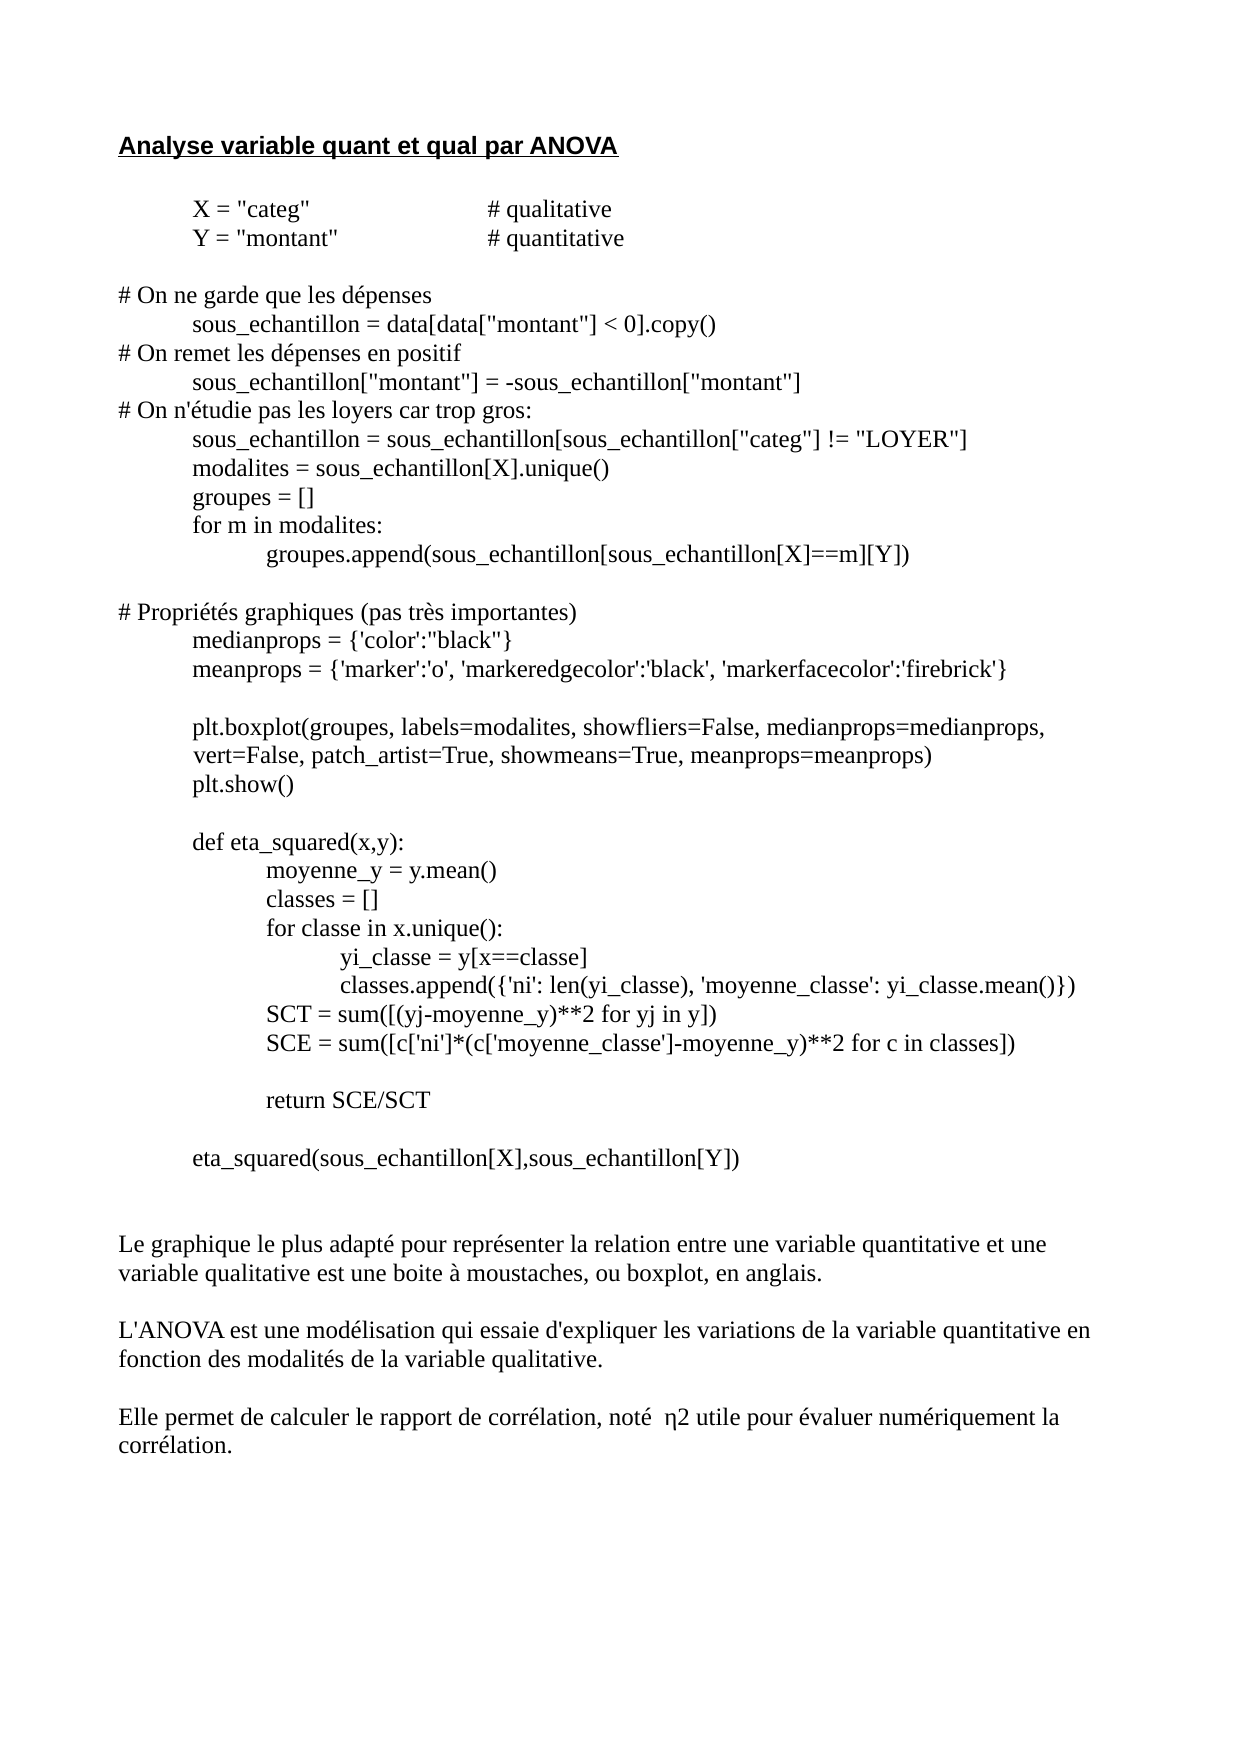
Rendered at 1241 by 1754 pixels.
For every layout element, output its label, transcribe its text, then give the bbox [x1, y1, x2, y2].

text sous_echantillon = sous_echantillon[sous_echantillon["categ"] != "LOYER"] [118, 424, 1122, 453]
text # On n'étudie pas les loyers car trop gros: [118, 396, 1122, 424]
text vert=False, patch_artist=True, showmeans=True, meanprops=meanprops) [118, 741, 1122, 769]
text # On remet les dépenses en positif [118, 338, 1122, 367]
text sous_echantillon = data[data["montant"] < 0].copy() [118, 309, 1122, 338]
text classes.append({'ni': len(yi_classe), 'moyenne_classe': yi_classe.mean()}) [118, 971, 1122, 999]
text L'ANOVA est une modélisation qui essaie d'expliquer les variations de la variable quantitative en fonction des modalités de la variable qualitative. [118, 1316, 1122, 1373]
text SCE = sum([c['ni']*(c['moyenne_classe']-moyenne_y)**2 for c in classes]) [118, 1028, 1122, 1057]
text X = "categ" # qualitative [118, 194, 1122, 223]
text return SCE/SCT [118, 1086, 1122, 1114]
text sous_echantillon["montant"] = -sous_echantillon["montant"] [118, 367, 1122, 396]
text modalites = sous_echantillon[X].unique() [118, 453, 1122, 482]
text meanprops = {'marker':'o', 'markeredgecolor':'black', 'markerfacecolor':'firebrick'} [118, 654, 1122, 683]
text # Propriétés graphiques (pas très importantes) [118, 597, 1122, 626]
text moyenne_y = y.mean() [118, 856, 1122, 884]
text classes = [] [118, 884, 1122, 913]
text yi_classe = y[x==classe] [118, 942, 1122, 971]
text for m in modalites: [118, 511, 1122, 539]
text Le graphique le plus adapté pour représenter la relation entre une variable quantitative et une variable qualitative est une boite à moustaches, ou boxplot, en anglais. [118, 1229, 1122, 1287]
text Y = "montant" # quantitative [118, 223, 1122, 252]
text SCT = sum([(yj-moyenne_y)**2 for yj in y]) [118, 999, 1122, 1028]
text def eta_squared(x,y): [118, 827, 1122, 856]
text eta_squared(sous_echantillon[X],sous_echantillon[Y]) [118, 1143, 1122, 1172]
text medianprops = {'color':"black"} [118, 626, 1122, 654]
text plt.boxplot(groupes, labels=modalites, showfliers=False, medianprops=medianprops, [118, 712, 1122, 741]
text plt.show() [118, 769, 1122, 798]
text groupes.append(sous_echantillon[sous_echantillon[X]==m][Y]) [118, 539, 1122, 568]
text Elle permet de calculer le rapport de corrélation, noté η2 utile pour évaluer numériquement la corrélation. [118, 1402, 1122, 1459]
text for classe in x.unique(): [118, 913, 1122, 942]
text groupes = [] [118, 482, 1122, 511]
subtitle Analyse variable quant et qual par ANOVA [118, 131, 1122, 159]
text # On ne garde que les dépenses [118, 281, 1122, 309]
